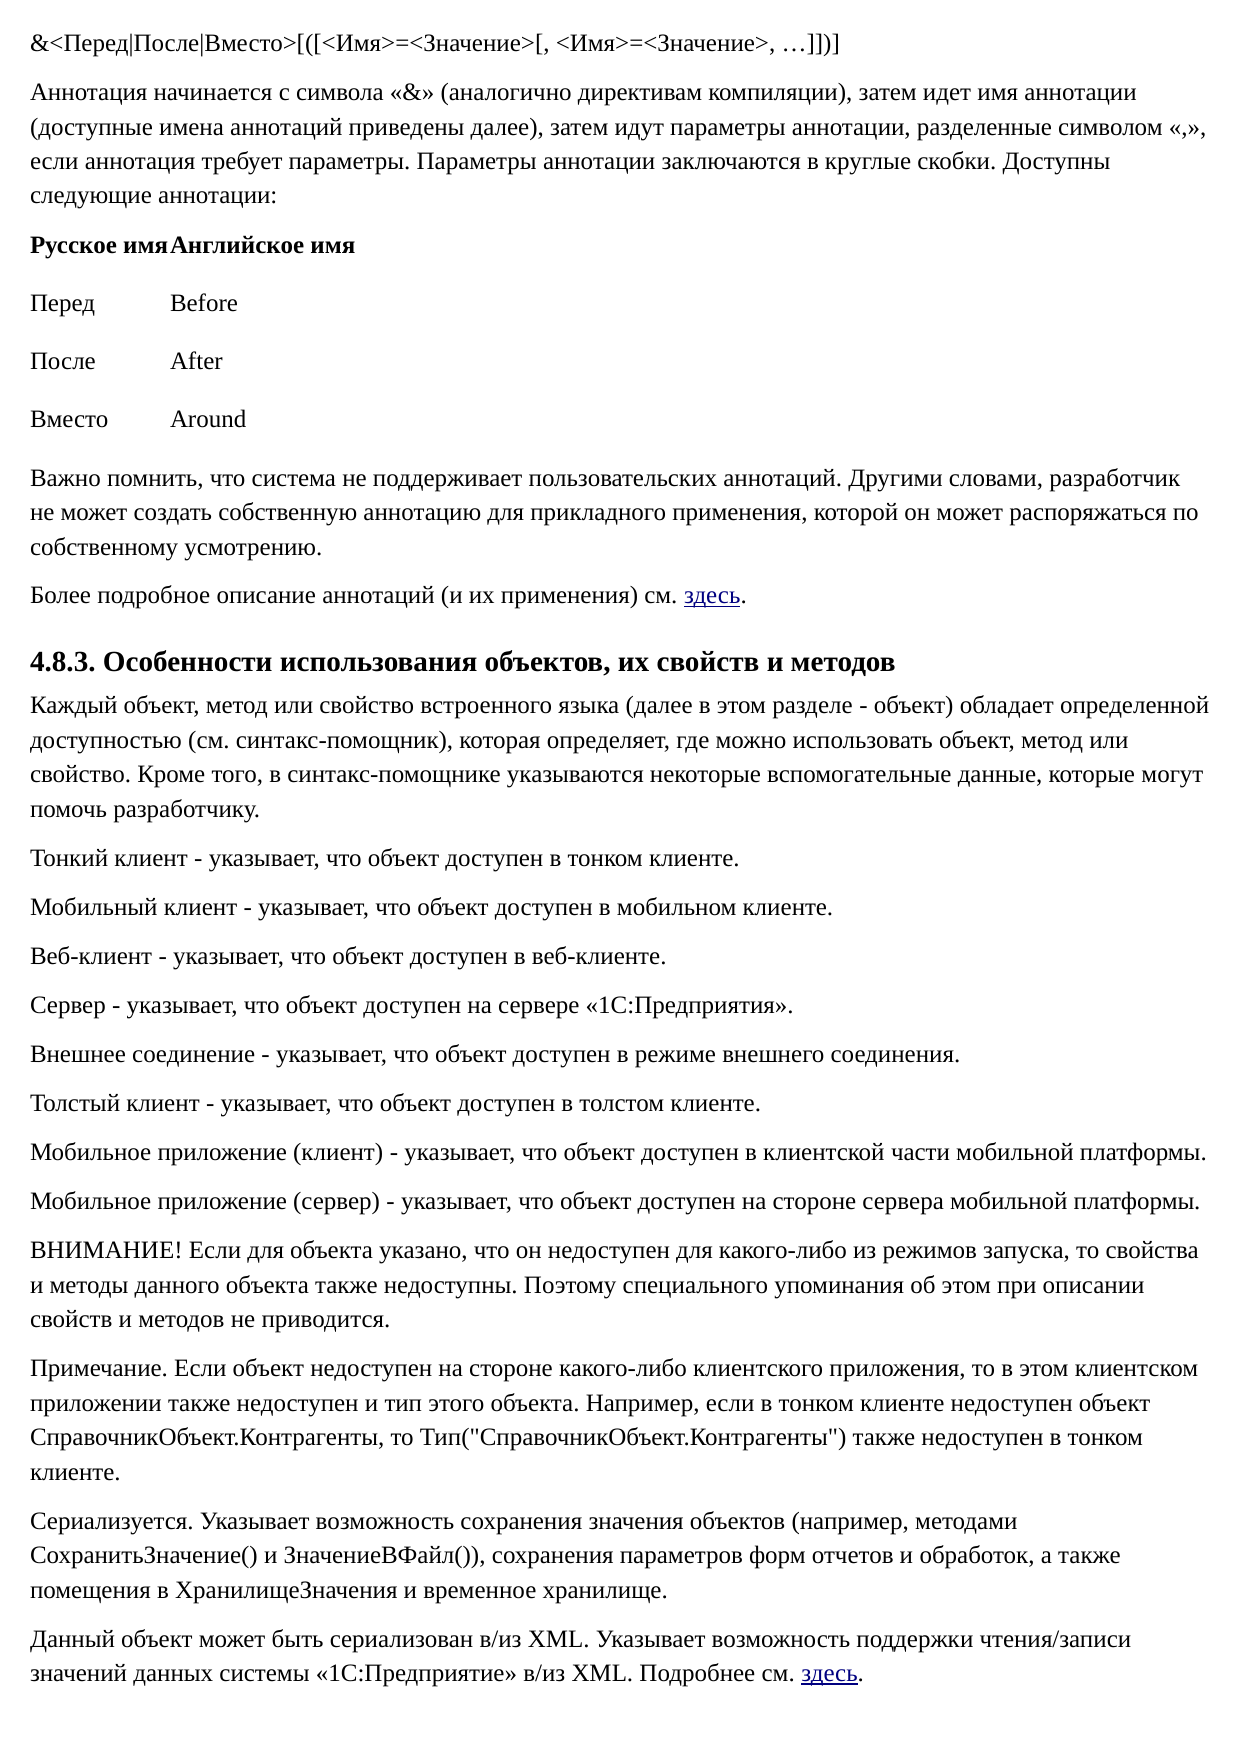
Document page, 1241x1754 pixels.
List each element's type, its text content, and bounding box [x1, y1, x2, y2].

text &<Перед|После|Вместо>[([<Имя>=<Значение>[, <Имя>=<Значение>, …]])] [30, 28, 1211, 57]
table_cell Перед [30, 288, 170, 346]
text Аннотация начинается с символа «&» (аналогично директивам компиляции), затем идет имя аннотации (доступные имена аннотаций приведены далее), затем идут параметры аннотации, разделенные символом «,», если аннотация требует параметры. Параметры аннотации заключаются в круглые скобки. Доступны следующие аннотации: [30, 77, 1211, 209]
text Сервер ‑ указывает, что объект доступен на сервере «1С:Предприятия». [30, 990, 1211, 1019]
text Данный объект может быть сериализован в/из XML. Указывает возможность поддержки чтения/записи значений данных системы «1С:Предприятие» в/из XML. Подробнее см. здесь. [30, 1624, 1211, 1687]
table_cell Вместо [30, 404, 170, 463]
text Тонкий клиент ‑ указывает, что объект доступен в тонком клиенте. [30, 843, 1211, 872]
table_cell Before [170, 288, 357, 346]
text Более подробное описание аннотаций (и их применения) см. здесь. [30, 581, 1211, 609]
text Толстый клиент ‑ указывает, что объект доступен в толстом клиенте. [30, 1088, 1211, 1117]
table_cell После [30, 346, 170, 404]
text ВНИМАНИЕ! Если для объекта указано, что он недоступен для какого-либо из режимов запуска, то свойства и методы данного объекта также недоступны. Поэтому специального упоминания об этом при описании свойств и методов не приводится. [30, 1235, 1211, 1333]
text Мобильное приложение (сервер) ‑ указывает, что объект доступен на стороне сервера мобильной платформы. [30, 1186, 1211, 1215]
text Каждый объект, метод или свойство встроенного языка (далее в этом разделе ‑ объект) обладает определенной доступностью (см. синтакс-помощник), которая определяет, где можно использовать объект, метод или свойство. Кроме того, в синтакс-помощнике указываются некоторые вспомогательные данные, которые могут помочь разработчику. [30, 690, 1211, 822]
table_cell After [170, 346, 357, 404]
table_cell Around [170, 404, 357, 463]
subtitle 4.8.3. Особенности использования объектов, их свойств и методов [30, 644, 1211, 678]
text Внешнее соединение ‑ указывает, что объект доступен в режиме внешнего соединения. [30, 1039, 1211, 1068]
table_header Русское имя [30, 230, 170, 288]
text Мобильное приложение (клиент) ‑ указывает, что объект доступен в клиентской части мобильной платформы. [30, 1137, 1211, 1166]
text Важно помнить, что система не поддерживает пользовательских аннотаций. Другими словами, разработчик не может создать собственную аннотацию для прикладного применения, которой он может распоряжаться по собственному усмотрению. [30, 463, 1211, 560]
text Сериализуется. Указывает возможность сохранения значения объектов (например, методами СохранитьЗначение() и ЗначениеВФайл()), сохранения параметров форм отчетов и обработок, а также помещения в ХранилищеЗначения и временное хранилище. [30, 1506, 1211, 1603]
text Примечание. Если объект недоступен на стороне какого-либо клиентского приложения, то в этом клиентском приложении также недоступен и тип этого объекта. Например, если в тонком клиенте недоступен объект СправочникОбъект.Контрагенты, то Тип("СправочникОбъект.Контрагенты") также недоступен в тонком клиенте. [30, 1353, 1211, 1486]
text Веб-клиент ‑ указывает, что объект доступен в веб-клиенте. [30, 941, 1211, 970]
table_header Английское имя [170, 230, 357, 288]
text Мобильный клиент ‑ указывает, что объект доступен в мобильном клиенте. [30, 892, 1211, 921]
